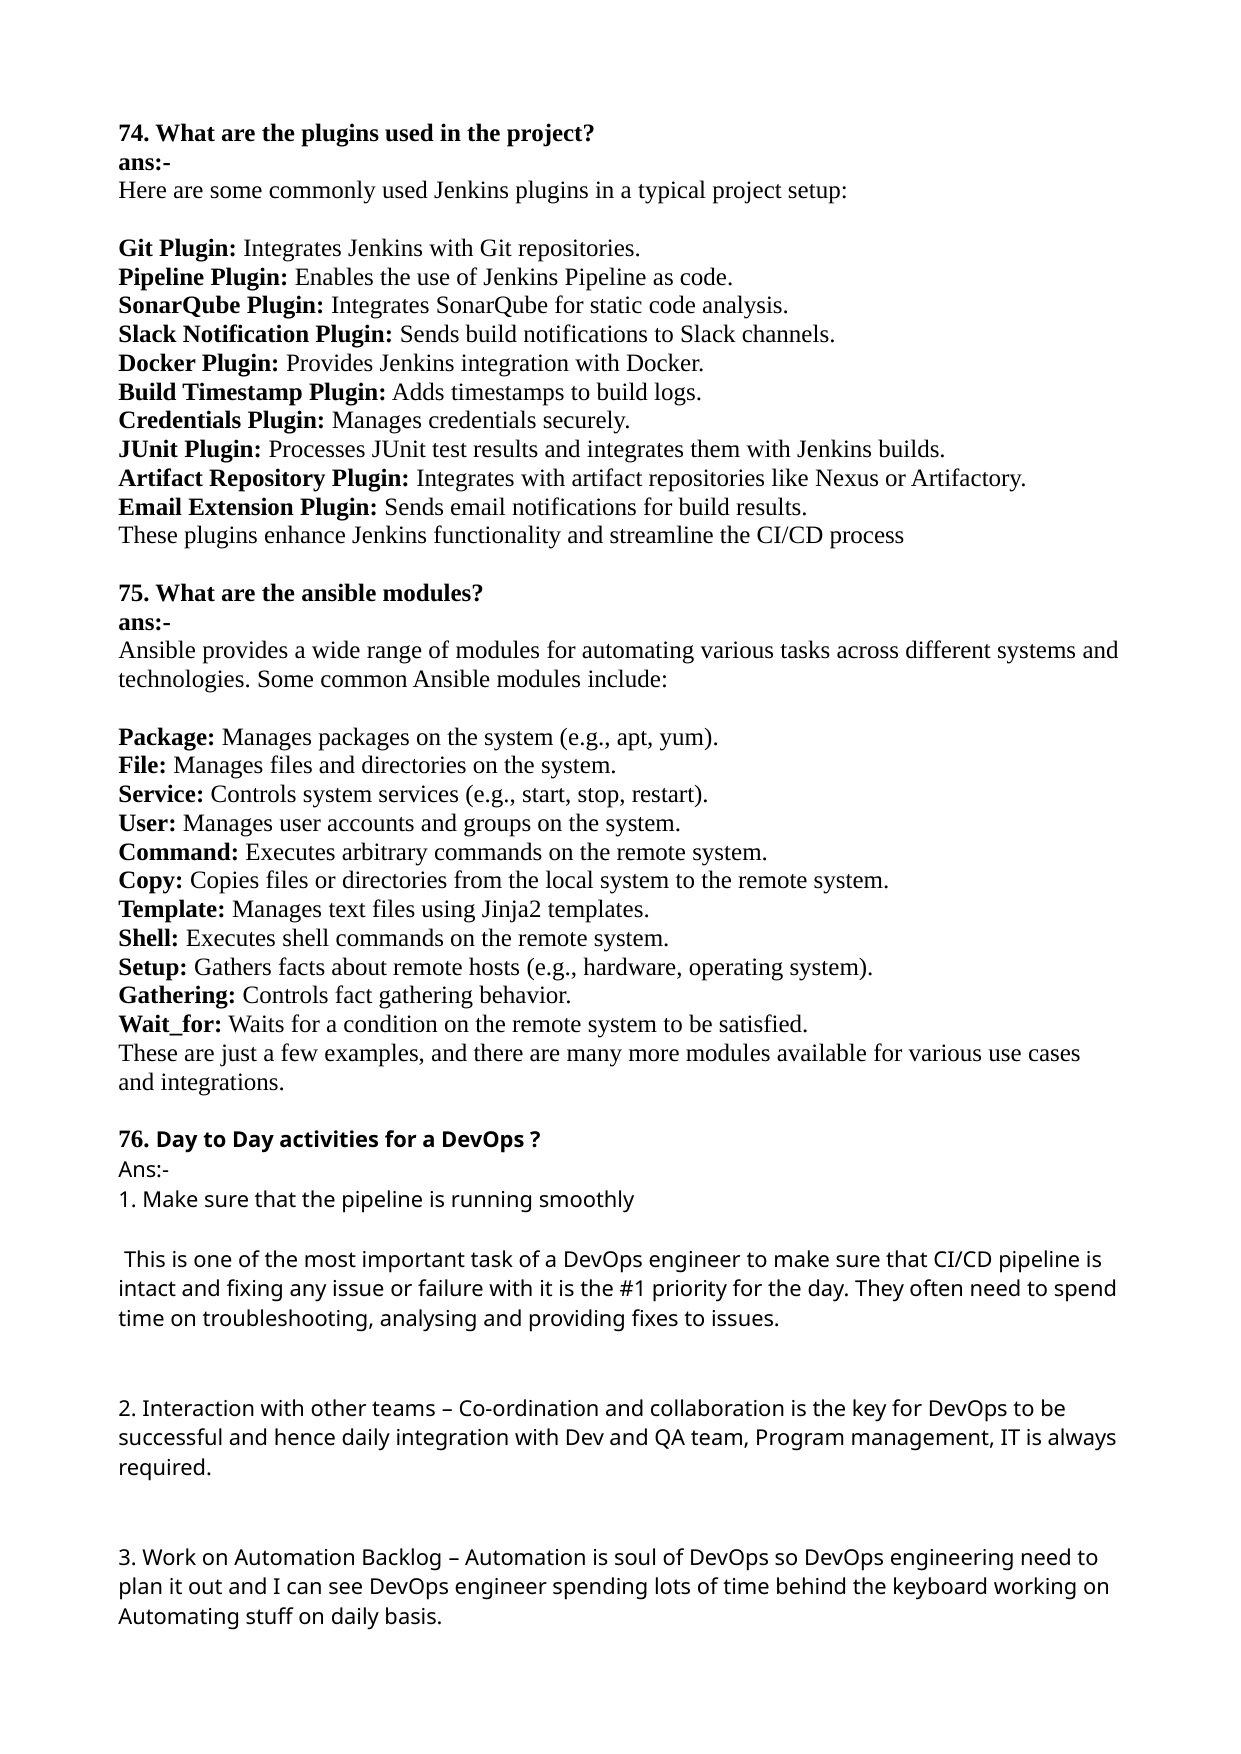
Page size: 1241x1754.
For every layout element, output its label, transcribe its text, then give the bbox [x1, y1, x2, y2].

text Docker Plugin: Provides Jenkins integration with Docker. [118, 348, 1122, 377]
text Ans:- [118, 1154, 1122, 1184]
text Service: Controls system services (e.g., start, stop, restart). [118, 779, 1122, 808]
text Credentials Plugin: Manages credentials securely. [118, 406, 1122, 434]
text Gathering: Controls fact gathering behavior. [118, 981, 1122, 1009]
text Build Timestamp Plugin: Adds timestamps to build logs. [118, 377, 1122, 406]
text Shell: Executes shell commands on the remote system. [118, 923, 1122, 952]
text Artifact Repository Plugin: Integrates with artifact repositories like Nexus or Artifactory. [118, 463, 1122, 492]
text Pipeline Plugin: Enables the use of Jenkins Pipeline as code. [118, 262, 1122, 291]
text Copy: Copies files or directories from the local system to the remote system. [118, 866, 1122, 894]
text ans:- [118, 607, 1122, 636]
text Setup: Gathers facts about remote hosts (e.g., hardware, operating system). [118, 952, 1122, 981]
text 76. Day to Day activities for a DevOps ? [118, 1124, 1122, 1154]
text JUnit Plugin: Processes JUnit test results and integrates them with Jenkins builds. [118, 434, 1122, 463]
text SonarQube Plugin: Integrates SonarQube for static code analysis. [118, 291, 1122, 319]
text User: Manages user accounts and groups on the system. [118, 808, 1122, 837]
text Ansible provides a wide range of modules for automating various tasks across different systems and technologies. Some common Ansible modules include: [118, 636, 1122, 693]
text Here are some commonly used Jenkins plugins in a typical project setup: [118, 176, 1122, 204]
text Template: Manages text files using Jinja2 templates. [118, 894, 1122, 923]
text Slack Notification Plugin: Sends build notifications to Slack channels. [118, 319, 1122, 348]
text Package: Manages packages on the system (e.g., apt, yum). [118, 722, 1122, 751]
text Command: Executes arbitrary commands on the remote system. [118, 837, 1122, 866]
text These are just a few examples, and there are many more modules available for various use cases and integrations. [118, 1038, 1122, 1096]
text 74. What are the plugins used in the project? [118, 118, 1122, 147]
text Email Extension Plugin: Sends email notifications for build results. [118, 492, 1122, 521]
text Git Plugin: Integrates Jenkins with Git repositories. [118, 233, 1122, 262]
text ans:- [118, 147, 1122, 176]
text File: Manages files and directories on the system. [118, 751, 1122, 779]
text 1. Make sure that the pipeline is running smoothly This is one of the most important task of a DevOps engineer to make sure that CI/CD pipeline is intact and fixing any issue or failure with it is the #1 priority for the day. They often need to spend time on troubleshooting, analysing and providing fixes to issues. 2. Interaction with other teams – Co-ordination and collaboration is the key for DevOps to be successful and hence daily integration with Dev and QA team, Program management, IT is always required. 3. Work on Automation Backlog – Automation is soul of DevOps so DevOps engineering need to plan it out and I can see DevOps engineer spending lots of time behind the keyboard working on Automating stuff on daily basis. [118, 1184, 1122, 1631]
text These plugins enhance Jenkins functionality and streamline the CI/CD process [118, 521, 1122, 549]
text 75. What are the ansible modules? [118, 578, 1122, 607]
text Wait_for: Waits for a condition on the remote system to be satisfied. [118, 1009, 1122, 1038]
